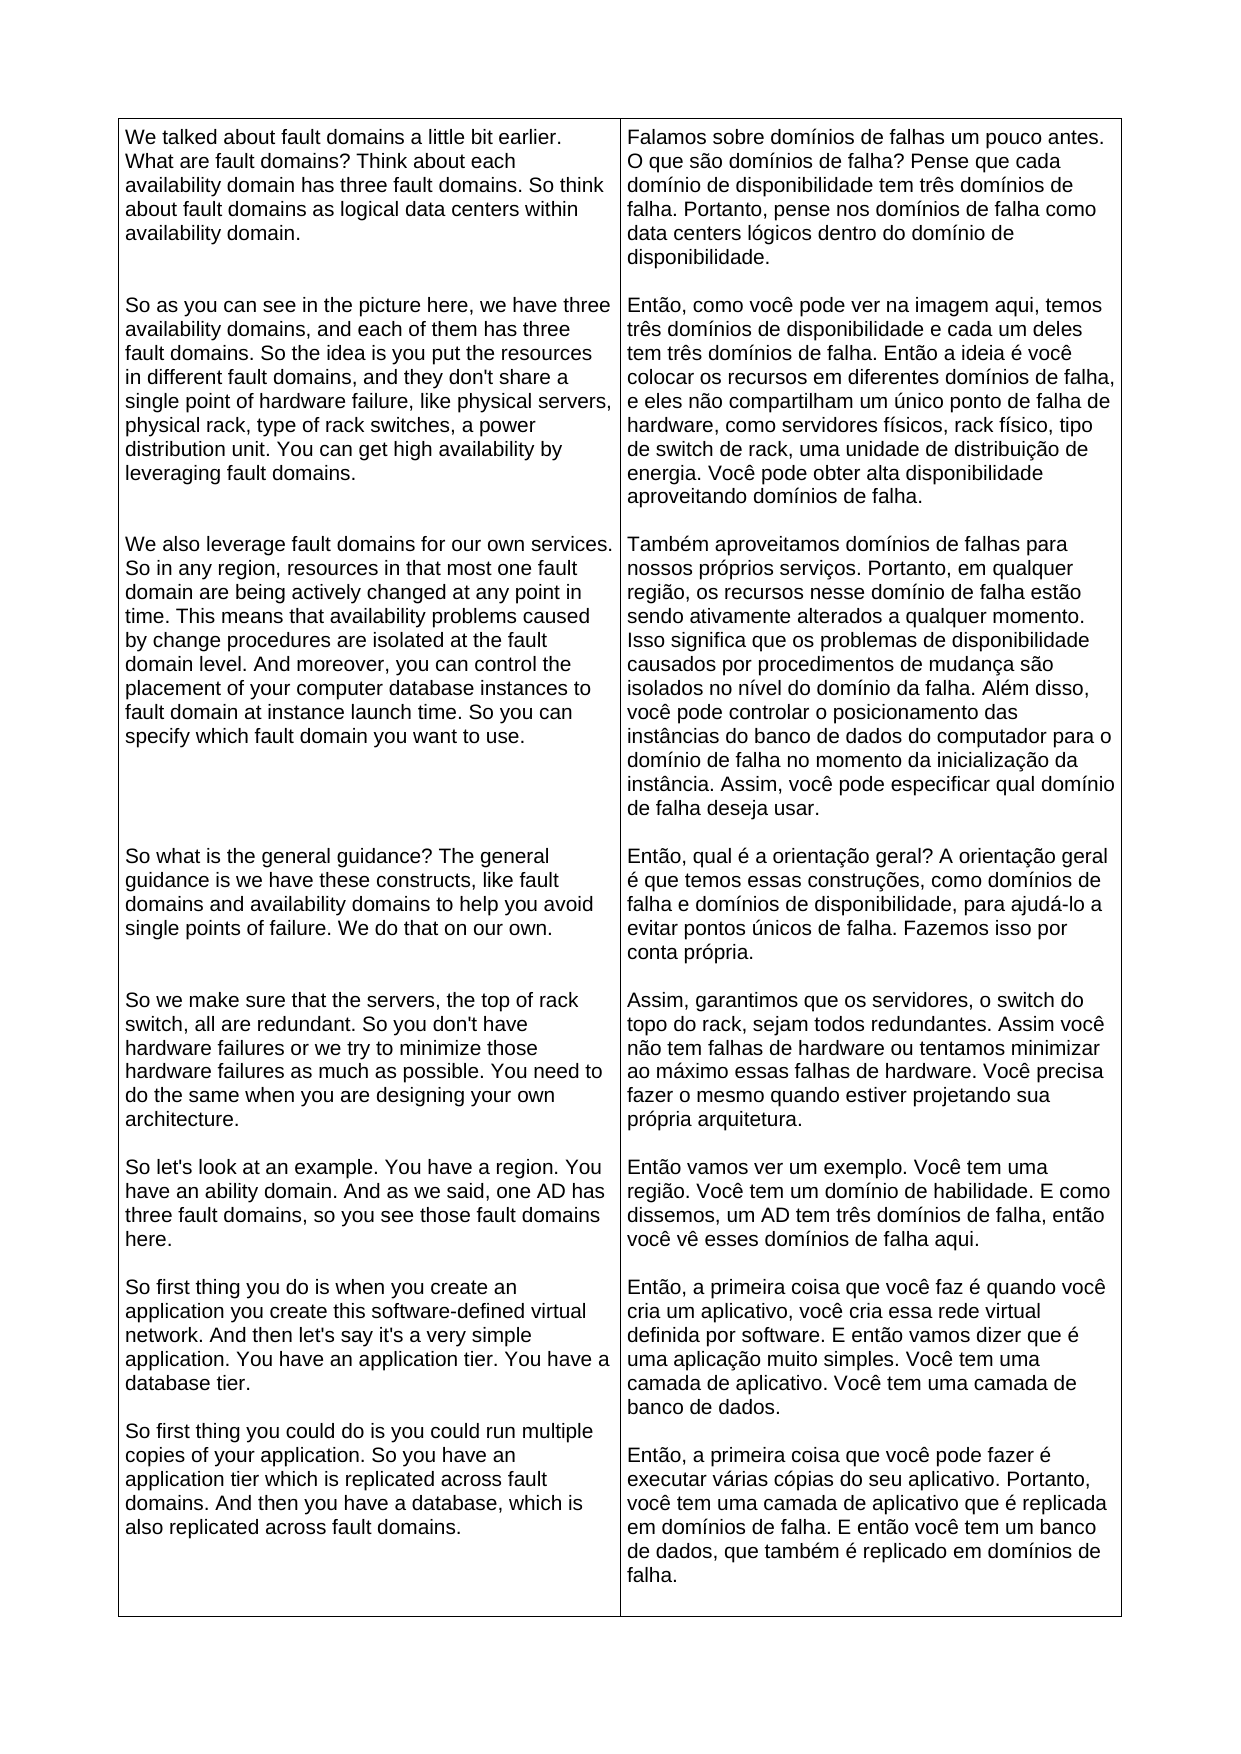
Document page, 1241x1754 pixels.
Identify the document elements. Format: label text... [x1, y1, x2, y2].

table_header We talked about fault domains a little bit earlier. What are fault domains? Think about each availability domain has three fault domains. So think about fault domains as logical data centers within availability domain. So as you can see in the picture here, we have three availability domains, and each of them has three fault domains. So the idea is you put the resources in different fault domains, and they don't share a single point of hardware failure, like physical servers, physical rack, type of rack switches, a power distribution unit. You can get high availability by leveraging fault domains. We also leverage fault domains for our own services. So in any region, resources in that most one fault domain are being actively changed at any point in time. This means that availability problems caused by change procedures are isolated at the fault domain level. And moreover, you can control the placement of your computer database instances to fault domain at instance launch time. So you can specify which fault domain you want to use. So what is the general guidance? The general guidance is we have these constructs, like fault domains and availability domains to help you avoid single points of failure. We do that on our own. So we make sure that the servers, the top of rack switch, all are redundant. So you don't have hardware failures or we try to minimize those hardware failures as much as possible. You need to do the same when you are designing your own architecture. So let's look at an example. You have a region. You have an ability domain. And as we said, one AD has three fault domains, so you see those fault domains here. So first thing you do is when you create an application you create this software-defined virtual network. And then let's say it's a very simple application. You have an application tier. You have a database tier. So first thing you could do is you could run multiple copies of your application. So you have an application tier which is replicated across fault domains. And then you have a database, which is also replicated across fault domains. [119, 119, 620, 1616]
table_header Falamos sobre domínios de falhas um pouco antes. O que são domínios de falha? Pense que cada domínio de disponibilidade tem três domínios de falha. Portanto, pense nos domínios de falha como data centers lógicos dentro do domínio de disponibilidade. Então, como você pode ver na imagem aqui, temos três domínios de disponibilidade e cada um deles tem três domínios de falha. Então a ideia é você colocar os recursos em diferentes domínios de falha, e eles não compartilham um único ponto de falha de hardware, como servidores físicos, rack físico, tipo de switch de rack, uma unidade de distribuição de energia. Você pode obter alta disponibilidade aproveitando domínios de falha. Também aproveitamos domínios de falhas para nossos próprios serviços. Portanto, em qualquer região, os recursos nesse domínio de falha estão sendo ativamente alterados a qualquer momento. Isso significa que os problemas de disponibilidade causados ​​por procedimentos de mudança são isolados no nível do domínio da falha. Além disso, você pode controlar o posicionamento das instâncias do banco de dados do computador para o domínio de falha no momento da inicialização da instância. Assim, você pode especificar qual domínio de falha deseja usar. Então, qual é a orientação geral? A orientação geral é que temos essas construções, como domínios de falha e domínios de disponibilidade, para ajudá-lo a evitar pontos únicos de falha. Fazemos isso por conta própria. Assim, garantimos que os servidores, o switch do topo do rack, sejam todos redundantes. Assim você não tem falhas de hardware ou tentamos minimizar ao máximo essas falhas de hardware. Você precisa fazer o mesmo quando estiver projetando sua própria arquitetura. Então vamos ver um exemplo. Você tem uma região. Você tem um domínio de habilidade. E como dissemos, um AD tem três domínios de falha, então você vê esses domínios de falha aqui. Então, a primeira coisa que você faz é quando você cria um aplicativo, você cria essa rede virtual definida por software. E então vamos dizer que é uma aplicação muito simples. Você tem uma camada de aplicativo. Você tem uma camada de banco de dados. Então, a primeira coisa que você pode fazer é executar várias cópias do seu aplicativo. Portanto, você tem uma camada de aplicativo que é replicada em domínios de falha. E então você tem um banco de dados, que também é replicado em domínios de falha. [621, 119, 1121, 1616]
